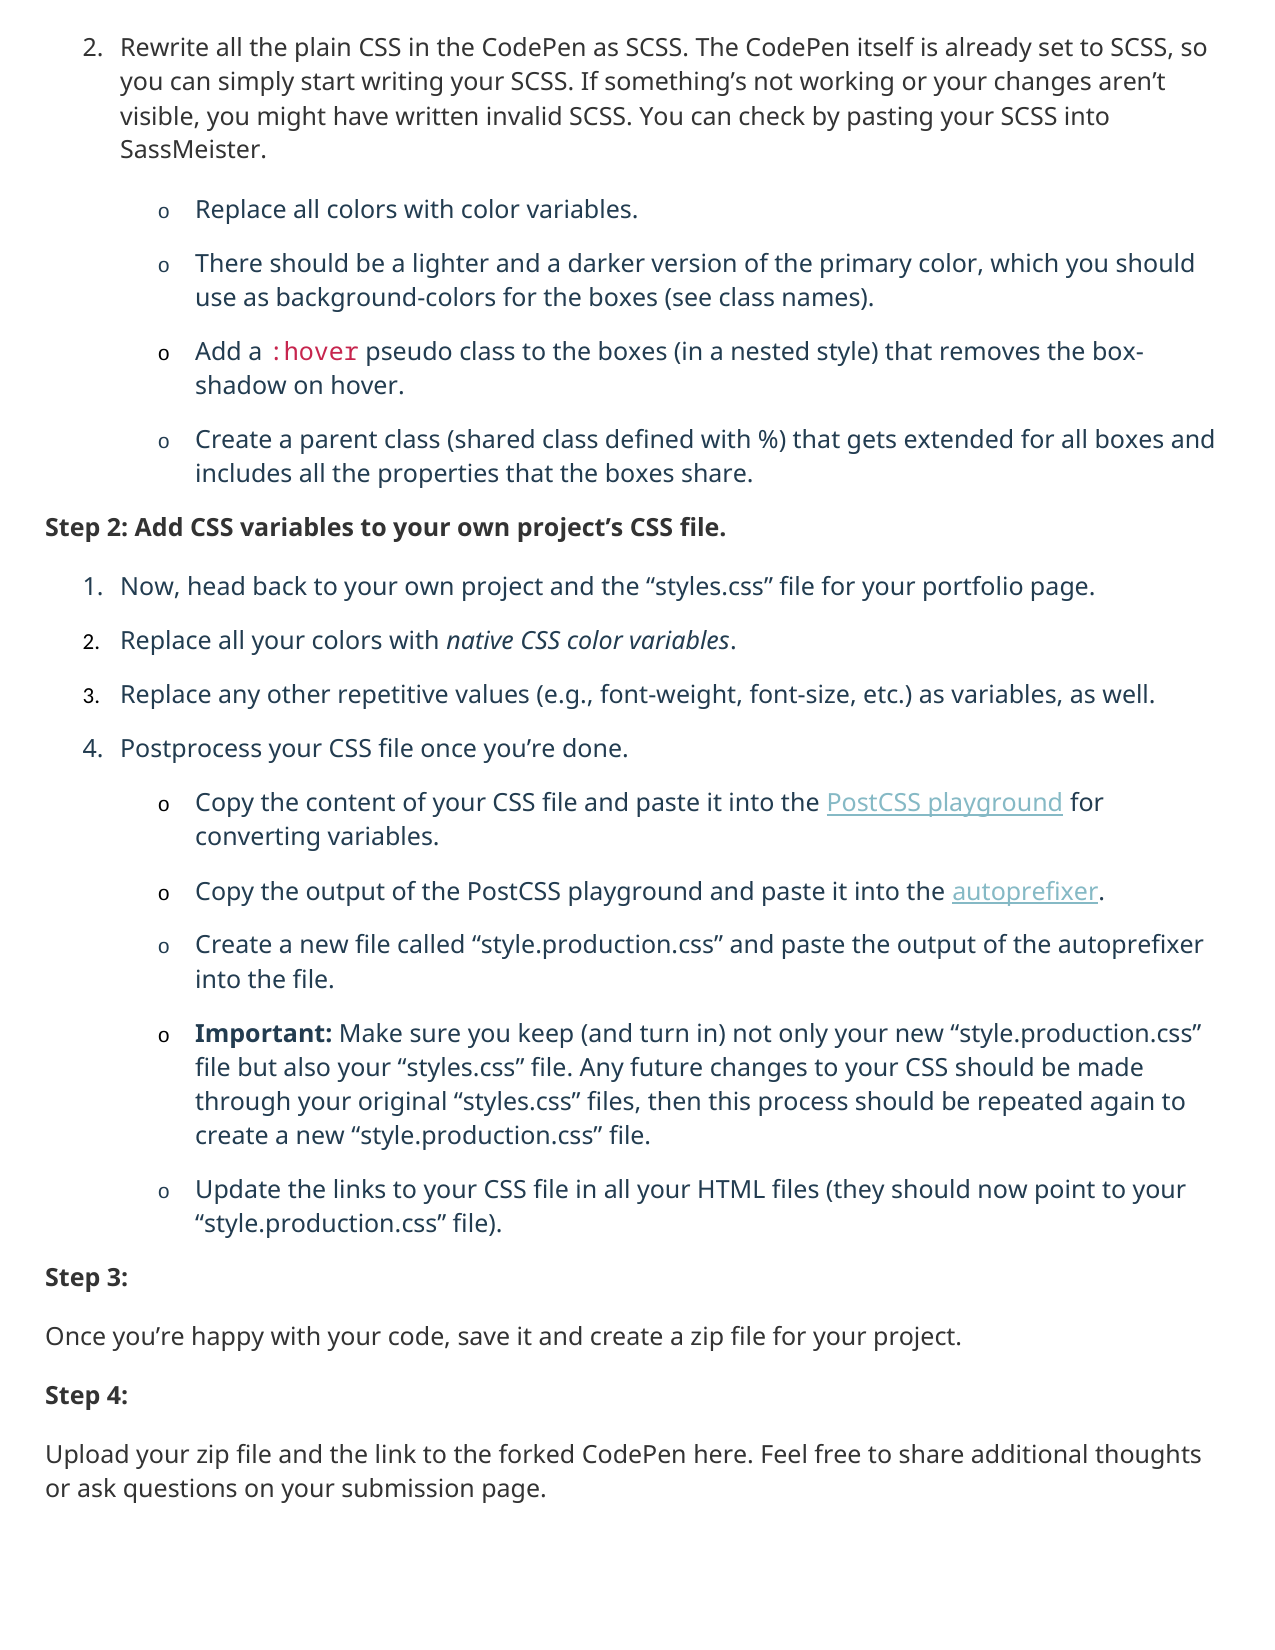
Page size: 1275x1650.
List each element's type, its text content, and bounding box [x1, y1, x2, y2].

list There should be a lighter and a darker version of the primary color, which you should use as background-colors for the boxes (see class names). [157, 245, 1230, 313]
list Rewrite all the plain CSS in the CodePen as SCSS. The CodePen itself is already set to SCSS, so you can simply start writing your SCSS. If something’s not working or your changes aren’t visible, you might have written invalid SCSS. You can check by pasting your SCSS into SassMeister. [82, 30, 1230, 166]
list Replace any other repetitive values (e.g., font-weight, font-size, etc.) as variables, as well. [82, 677, 1230, 711]
list Add a :hover pseudo class to the boxes (in a nested style) that removes the box-shadow on hover. [157, 333, 1230, 402]
text Step 4: [45, 1378, 1230, 1412]
list Create a parent class (shared class defined with %) that gets extended for all boxes and includes all the properties that the boxes share. [157, 422, 1230, 490]
list Update the links to your CSS file in all your HTML files (they should now point to your “style.production.css” file). [157, 1172, 1230, 1240]
list Copy the output of the PostCSS playground and paste it into the autoprefixer. [157, 873, 1230, 907]
text Step 2: Add CSS variables to your own project’s CSS file. [45, 510, 1230, 544]
text Step 3: [45, 1260, 1230, 1294]
text Upload your zip file and the link to the forked CodePen here. Feel free to share additional thoughts or ask questions on your submission page. [45, 1437, 1230, 1505]
text Once you’re happy with your code, save it and create a zip file for your project. [45, 1319, 1230, 1353]
list Replace all your colors with native CSS color variables. [82, 623, 1230, 657]
list Important: Make sure you keep (and turn in) not only your new “style.production.css” file but also your “styles.css” file. Any future changes to your CSS should be made through your original “styles.css” files, then this process should be repeated again to create a new “style.production.css” file. [157, 1015, 1230, 1152]
list Create a new file called “style.production.css” and paste the output of the autoprefixer into the file. [157, 927, 1230, 995]
list Now, head back to your own project and the “styles.css” file for your portfolio page. [82, 569, 1230, 603]
list Replace all colors with color variables. [157, 191, 1230, 225]
list Postprocess your CSS file once you’re done. [82, 731, 1230, 765]
list Copy the content of your CSS file and paste it into the PostCSS playground for converting variables. [157, 785, 1230, 853]
